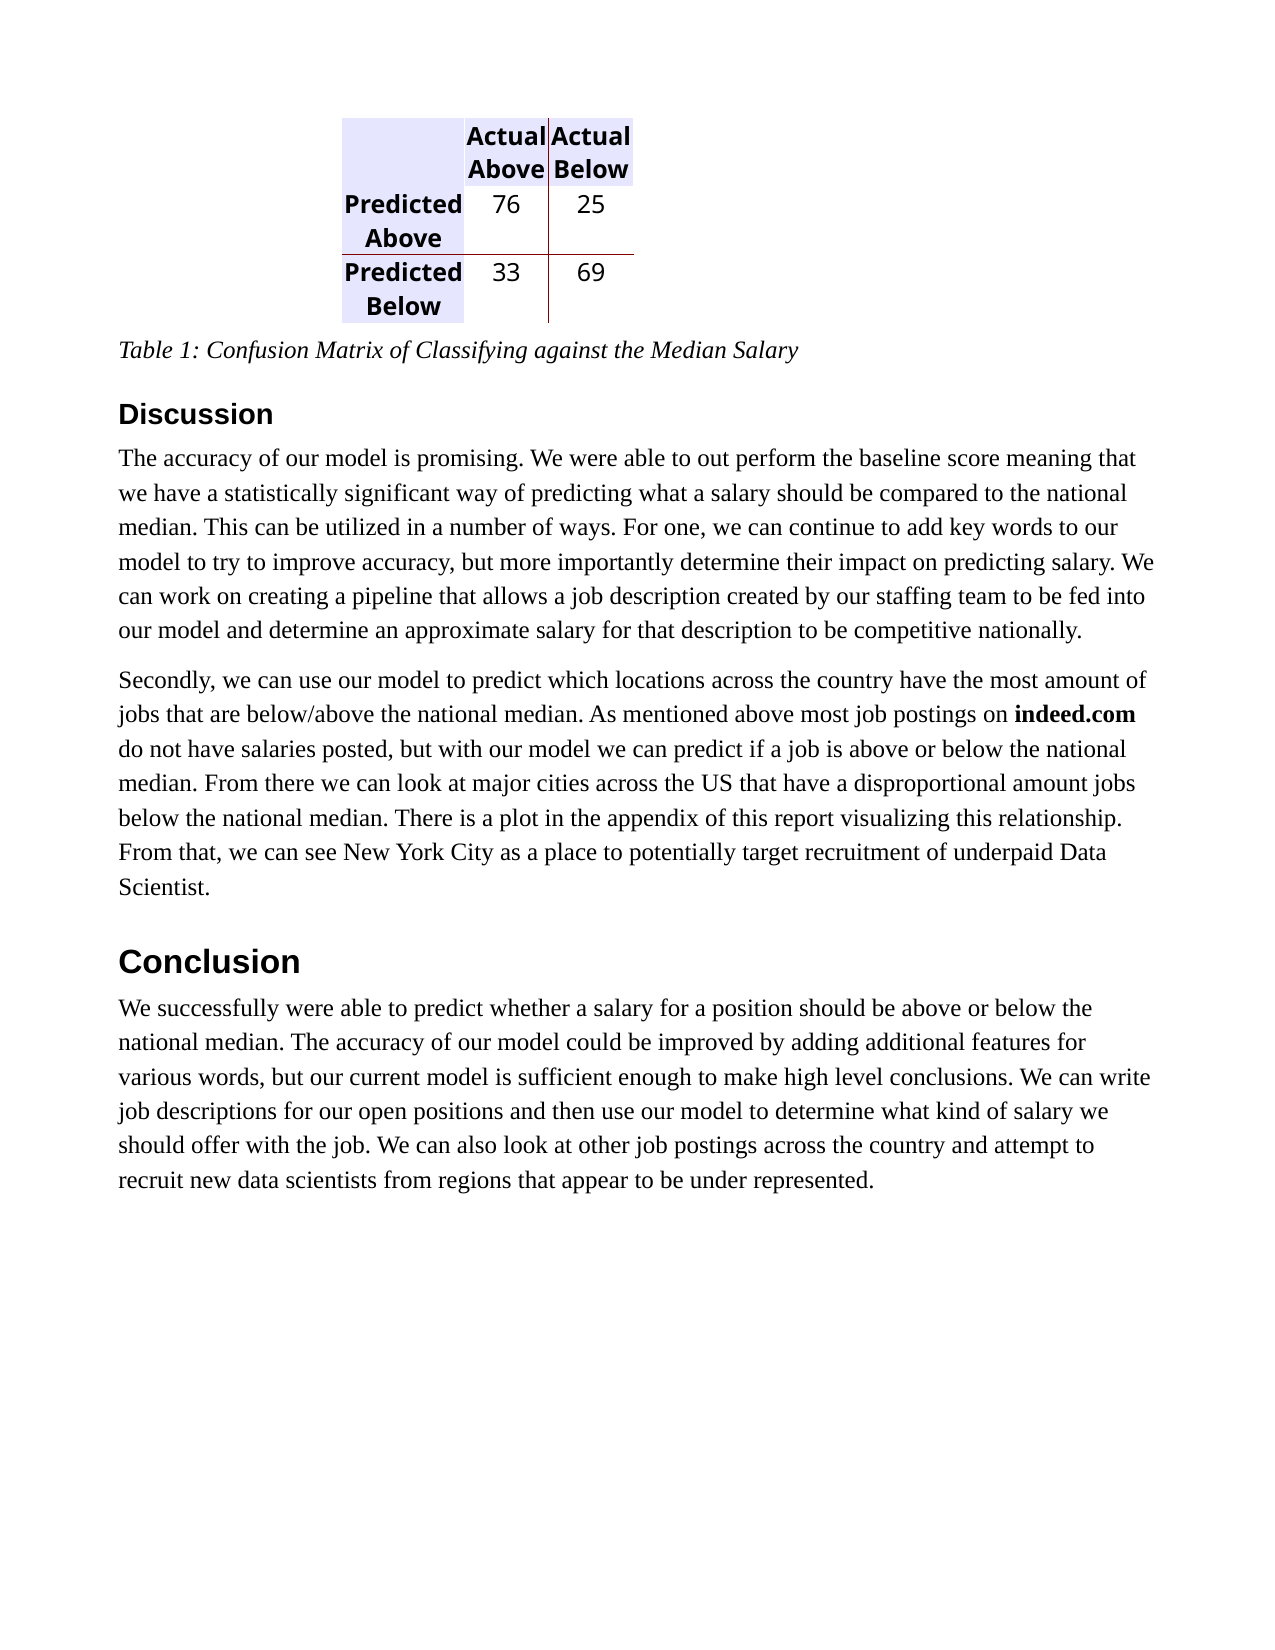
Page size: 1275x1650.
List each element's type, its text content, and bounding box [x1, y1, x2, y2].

table_cell 33 [465, 255, 548, 323]
subtitle Conclusion [118, 941, 1157, 980]
text Secondly, we can use our model to predict which locations across the country have the most amount of jobs that are below/above the national median. As mentioned above most job postings on indeed.com do not have salaries posted, but with our model we can predict if a job is above or below the national median. From there we can look at major cities across the US that have a disproportional amount jobs below the national median. There is a plot in the appendix of this report visualizing this relationship. From that, we can see New York City as a place to potentially target recruitment of underpaid Data Scientist. [118, 665, 1157, 900]
text Table 1: Confusion Matrix of Classifying against the Median Salary [118, 335, 1157, 364]
table_cell 25 [549, 186, 633, 254]
table_header Actual Below [549, 118, 633, 186]
table_header [342, 118, 464, 186]
table_cell 76 [465, 186, 548, 254]
table_cell Predicted Above [342, 186, 464, 254]
text The accuracy of our model is promising. We were able to out perform the baseline score meaning that we have a statistically significant way of predicting what a salary should be compared to the national median. This can be utilized in a number of ways. For one, we can continue to add key words to our model to try to improve accuracy, but more importantly determine their impact on predicting salary. We can work on creating a pipeline that allows a job description created by our staffing team to be fed into our model and determine an approximate salary for that description to be competitive nationally. [118, 443, 1157, 644]
subtitle Discussion [118, 397, 1157, 431]
table_cell 69 [549, 255, 633, 323]
table_cell Predicted Below [342, 255, 464, 323]
table_header Actual Above [465, 118, 548, 186]
text We successfully were able to predict whether a salary for a position should be above or below the national median. The accuracy of our model could be improved by adding additional features for various words, but our current model is sufficient enough to make high level conclusions. We can write job descriptions for our open positions and then use our model to determine what kind of salary we should offer with the job. We can also look at other job postings across the country and attempt to recruit new data scientists from regions that appear to be under represented. [118, 993, 1157, 1194]
